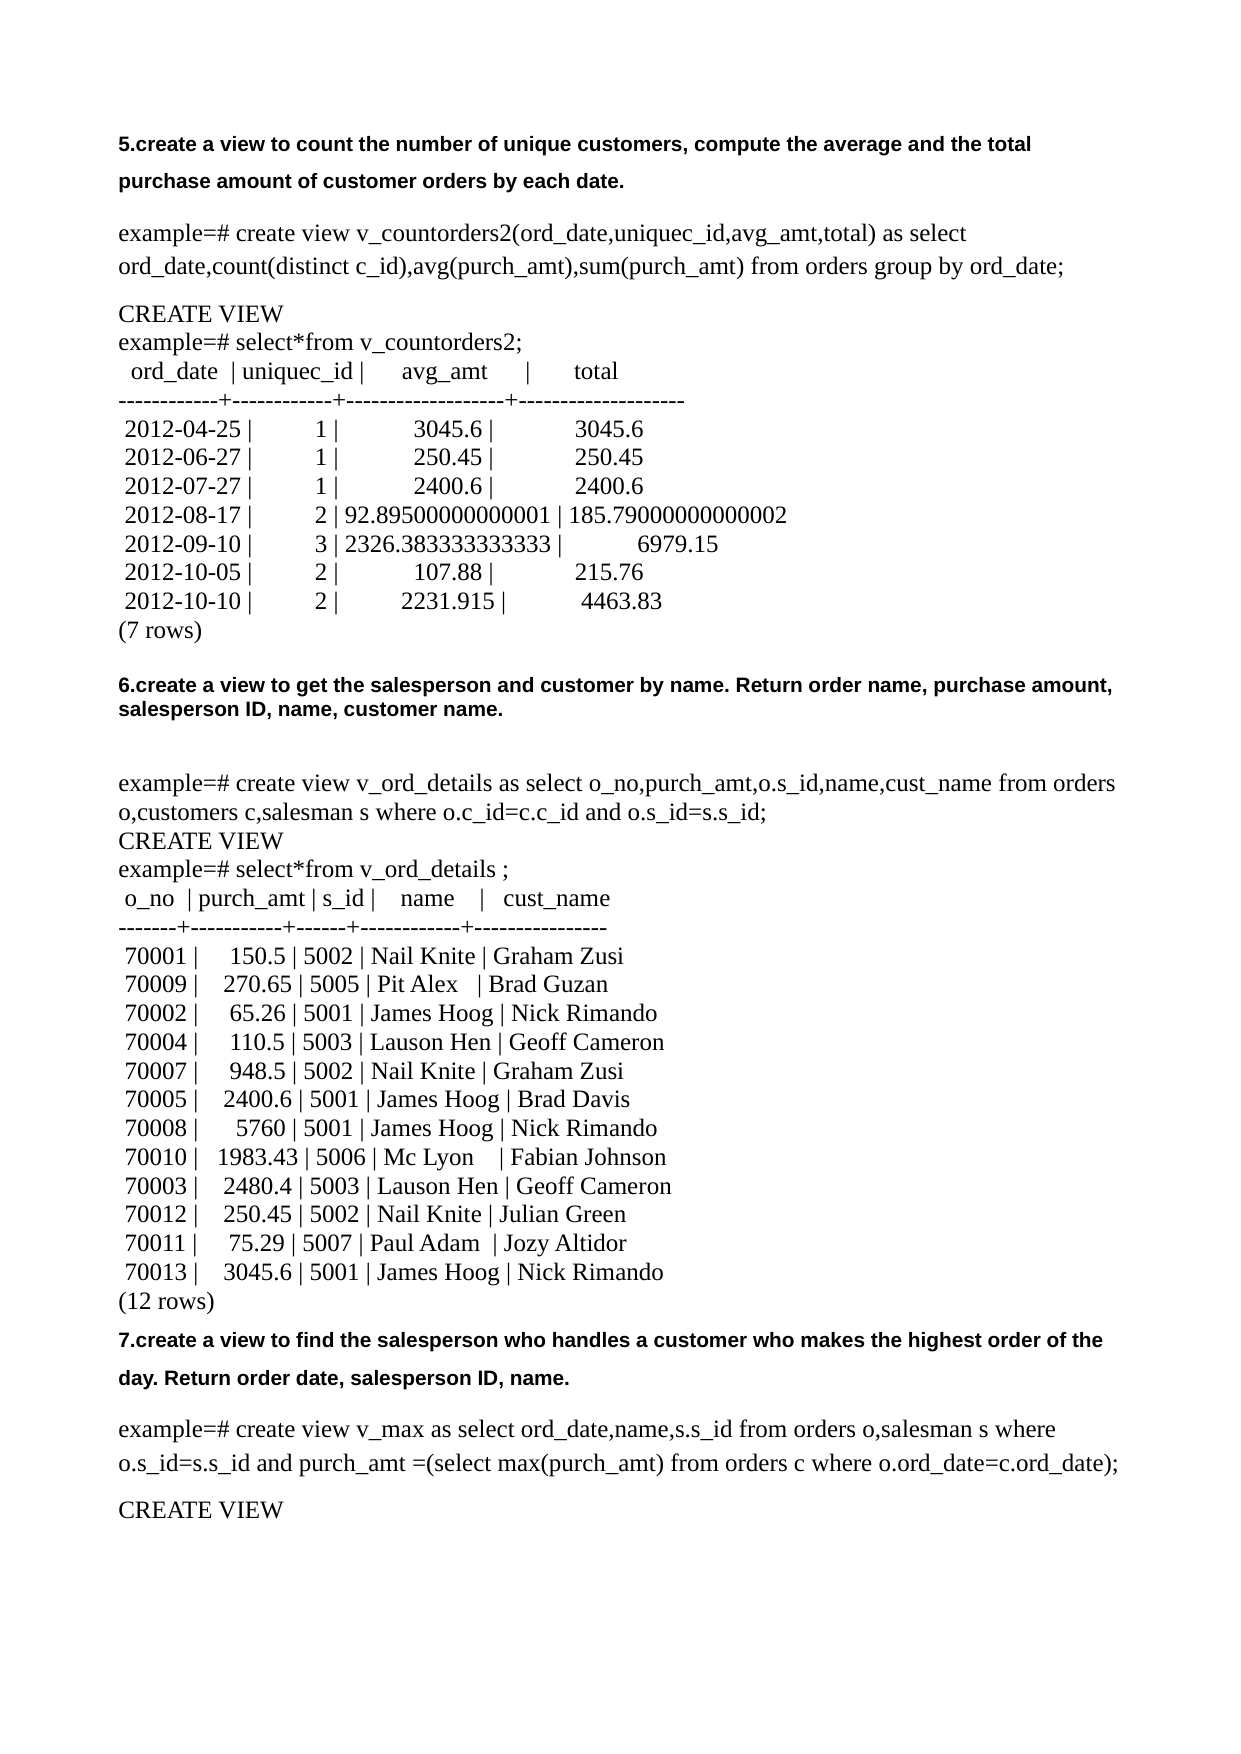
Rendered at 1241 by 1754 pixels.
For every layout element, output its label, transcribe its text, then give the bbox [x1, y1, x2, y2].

text -------+-----------+------+------------+---------------- [118, 912, 1122, 941]
text (12 rows) [118, 1286, 1122, 1314]
text 70013 | 3045.6 | 5001 | James Hoog | Nick Rimando [118, 1257, 1122, 1286]
text example=# create view v_countorders2(ord_date,uniquec_id,avg_amt,total) as select ord_date,count(distinct c_id),avg(purch_amt),sum(purch_amt) from orders group by ord_date; [118, 218, 1122, 280]
text 2012-10-10 | 2 | 2231.915 | 4463.83 [118, 586, 1122, 615]
text 70007 | 948.5 | 5002 | Nail Knite | Graham Zusi [118, 1056, 1122, 1084]
text example=# create view v_ord_details as select o_no,purch_amt,o.s_id,name,cust_name from orders o,customers c,salesman s where o.c_id=c.c_id and o.s_id=s.s_id; [118, 768, 1122, 826]
text CREATE VIEW [118, 1495, 1122, 1524]
text 2012-10-05 | 2 | 107.88 | 215.76 [118, 557, 1122, 586]
text ------------+------------+-------------------+-------------------- [118, 385, 1122, 414]
text CREATE VIEW [118, 826, 1122, 854]
text 70002 | 65.26 | 5001 | James Hoog | Nick Rimando [118, 998, 1122, 1027]
text 70012 | 250.45 | 5002 | Nail Knite | Julian Green [118, 1199, 1122, 1228]
text example=# select*from v_ord_details ; [118, 854, 1122, 883]
text 70011 | 75.29 | 5007 | Paul Adam | Jozy Altidor [118, 1228, 1122, 1257]
text (7 rows) [118, 615, 1122, 644]
text CREATE VIEW [118, 299, 1122, 327]
text 5.create a view to count the number of unique customers, compute the average and the total purchase amount of customer orders by each date. [118, 118, 1122, 193]
text 6.create a view to get the salesperson and customer by name. Return order name, purchase amount, salesperson ID, name, customer name. [118, 672, 1122, 720]
text 7.create a view to find the salesperson who handles a customer who makes the highest order of the day. Return order date, salesperson ID, name. [118, 1314, 1122, 1389]
text example=# create view v_max as select ord_date,name,s.s_id from orders o,salesman s where o.s_id=s.s_id and purch_amt =(select max(purch_amt) from orders c where o.ord_date=c.ord_date); [118, 1414, 1122, 1476]
text ord_date | uniquec_id | avg_amt | total [118, 356, 1122, 385]
text 2012-04-25 | 1 | 3045.6 | 3045.6 [118, 414, 1122, 442]
text example=# select*from v_countorders2; [118, 327, 1122, 356]
text 70004 | 110.5 | 5003 | Lauson Hen | Geoff Cameron [118, 1027, 1122, 1056]
text 70001 | 150.5 | 5002 | Nail Knite | Graham Zusi [118, 941, 1122, 969]
text o_no | purch_amt | s_id | name | cust_name [118, 883, 1122, 912]
text 2012-07-27 | 1 | 2400.6 | 2400.6 [118, 471, 1122, 500]
text 70005 | 2400.6 | 5001 | James Hoog | Brad Davis [118, 1084, 1122, 1113]
text 2012-08-17 | 2 | 92.89500000000001 | 185.79000000000002 [118, 500, 1122, 529]
text 70003 | 2480.4 | 5003 | Lauson Hen | Geoff Cameron [118, 1171, 1122, 1199]
text 2012-06-27 | 1 | 250.45 | 250.45 [118, 442, 1122, 471]
text 70008 | 5760 | 5001 | James Hoog | Nick Rimando [118, 1113, 1122, 1142]
text 70010 | 1983.43 | 5006 | Mc Lyon | Fabian Johnson [118, 1142, 1122, 1171]
text 70009 | 270.65 | 5005 | Pit Alex | Brad Guzan [118, 969, 1122, 998]
text 2012-09-10 | 3 | 2326.383333333333 | 6979.15 [118, 529, 1122, 557]
